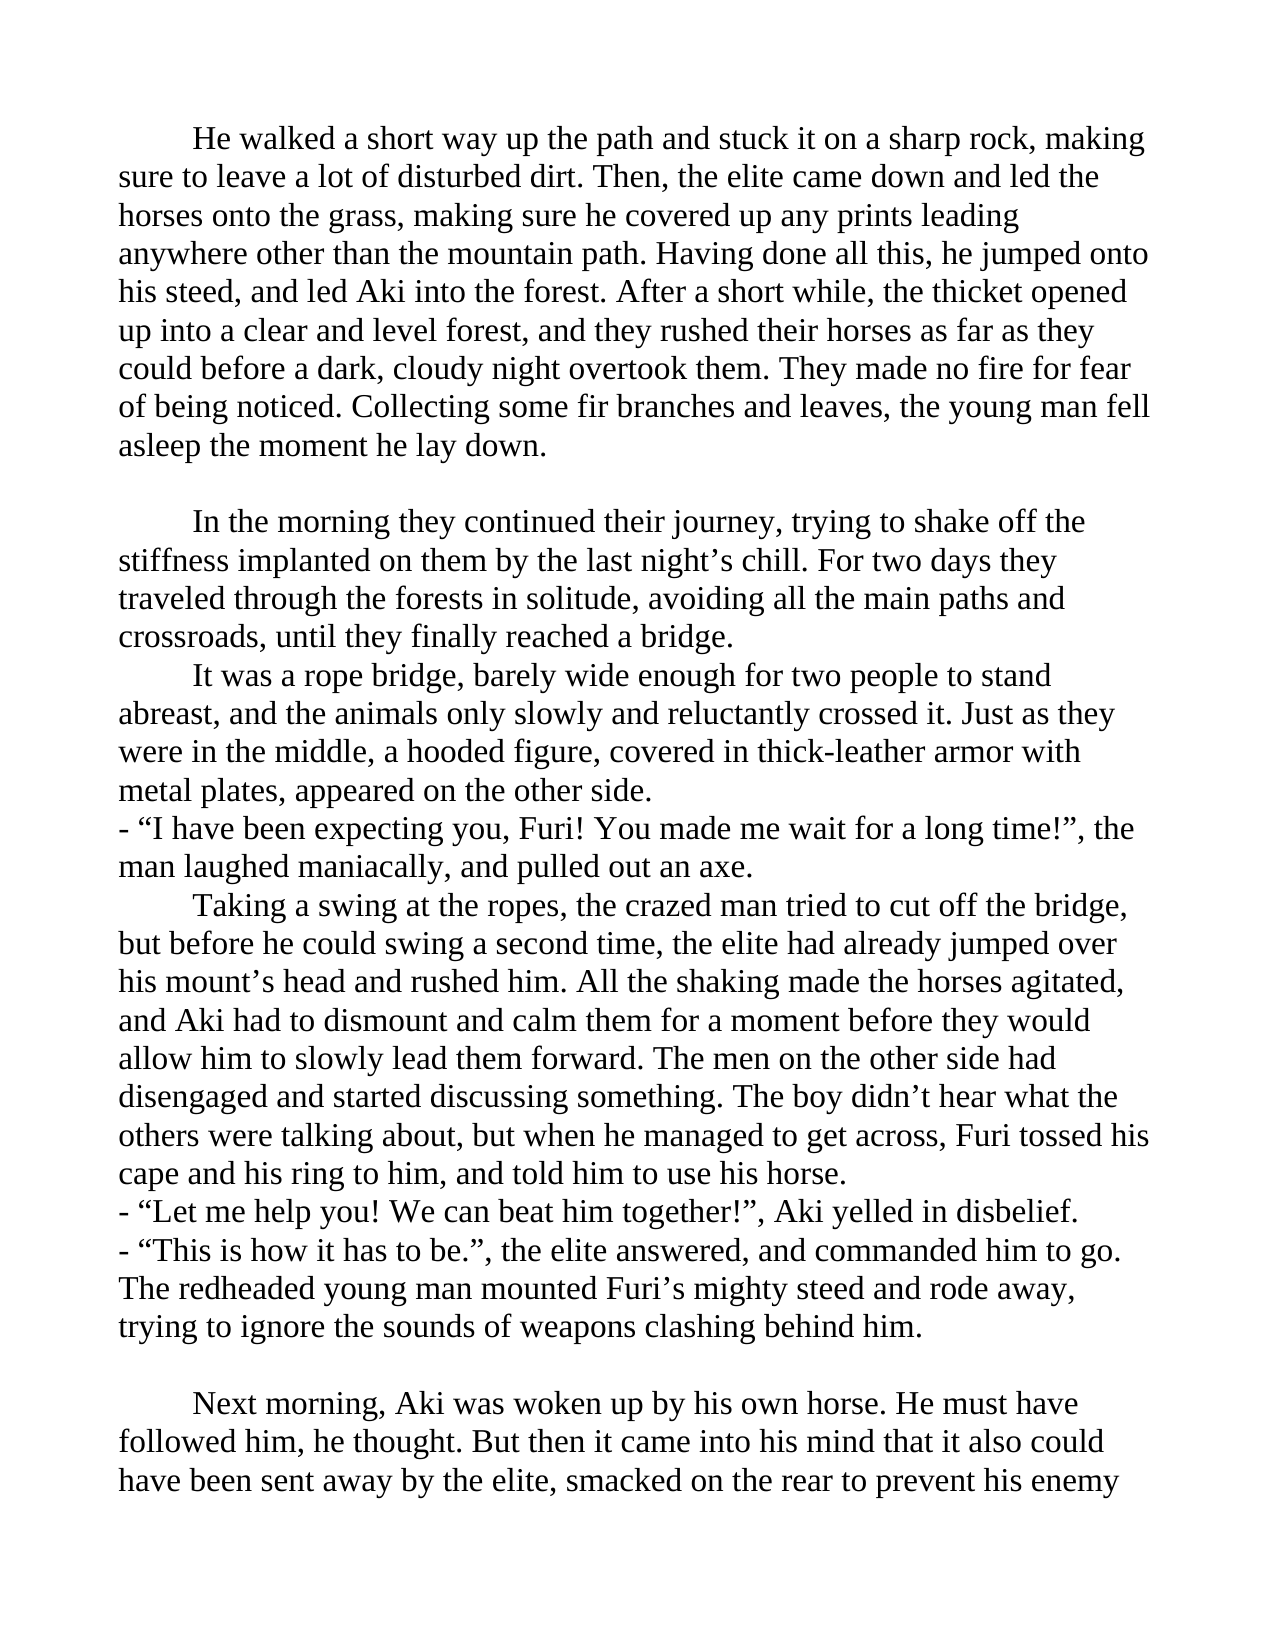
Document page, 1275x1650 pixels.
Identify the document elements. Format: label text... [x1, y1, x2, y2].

text The redheaded young man mounted Furi’s mighty steed and rode away, trying to ignore the sounds of weapons clashing behind him. [118, 1268, 1157, 1345]
text It was a rope bridge, barely wide enough for two people to stand abreast, and the animals only slowly and reluctantly crossed it. Just as they were in the middle, a hooded figure, covered in thick-leather armor with metal plates, appeared on the other side. [118, 655, 1157, 808]
text - “I have been expecting you, Furi! You made me wait for a long time!”, the man laughed maniacally, and pulled out an axe. [118, 808, 1157, 885]
text - “Let me help you! We can beat him together!”, Aki yelled in disbelief. [118, 1191, 1157, 1230]
text Next morning, Aki was woken up by his own horse. He must have followed him, he thought. But then it came into his mind that it also could have been sent away by the elite, smacked on the rear to prevent his enemy [118, 1383, 1157, 1498]
text - “This is how it has to be.”, the elite answered, and commanded him to go. [118, 1230, 1157, 1268]
text In the morning they continued their journey, trying to shake off the stiffness implanted on them by the last night’s chill. For two days they traveled through the forests in solitude, avoiding all the main paths and crossroads, until they finally reached a bridge. [118, 501, 1157, 655]
text He walked a short way up the path and stuck it on a sharp rock, making sure to leave a lot of disturbed dirt. Then, the elite came down and led the horses onto the grass, making sure he covered up any prints leading anywhere other than the mountain path. Having done all this, he jumped onto his steed, and led Aki into the forest. After a short while, the thicket opened up into a clear and level forest, and they rushed their horses as far as they could before a dark, cloudy night overtook them. They made no fire for fear of being noticed. Collecting some fir branches and leaves, the young man fell asleep the moment he lay down. [118, 118, 1157, 463]
text Taking a swing at the ropes, the crazed man tried to cut off the bridge, but before he could swing a second time, the elite had already jumped over his mount’s head and rushed him. All the shaking made the horses agitated, and Aki had to dismount and calm them for a moment before they would allow him to slowly lead them forward. The men on the other side had disengaged and started discussing something. The boy didn’t hear what the others were talking about, but when he managed to get across, Furi tossed his cape and his ring to him, and told him to use his horse. [118, 885, 1157, 1191]
